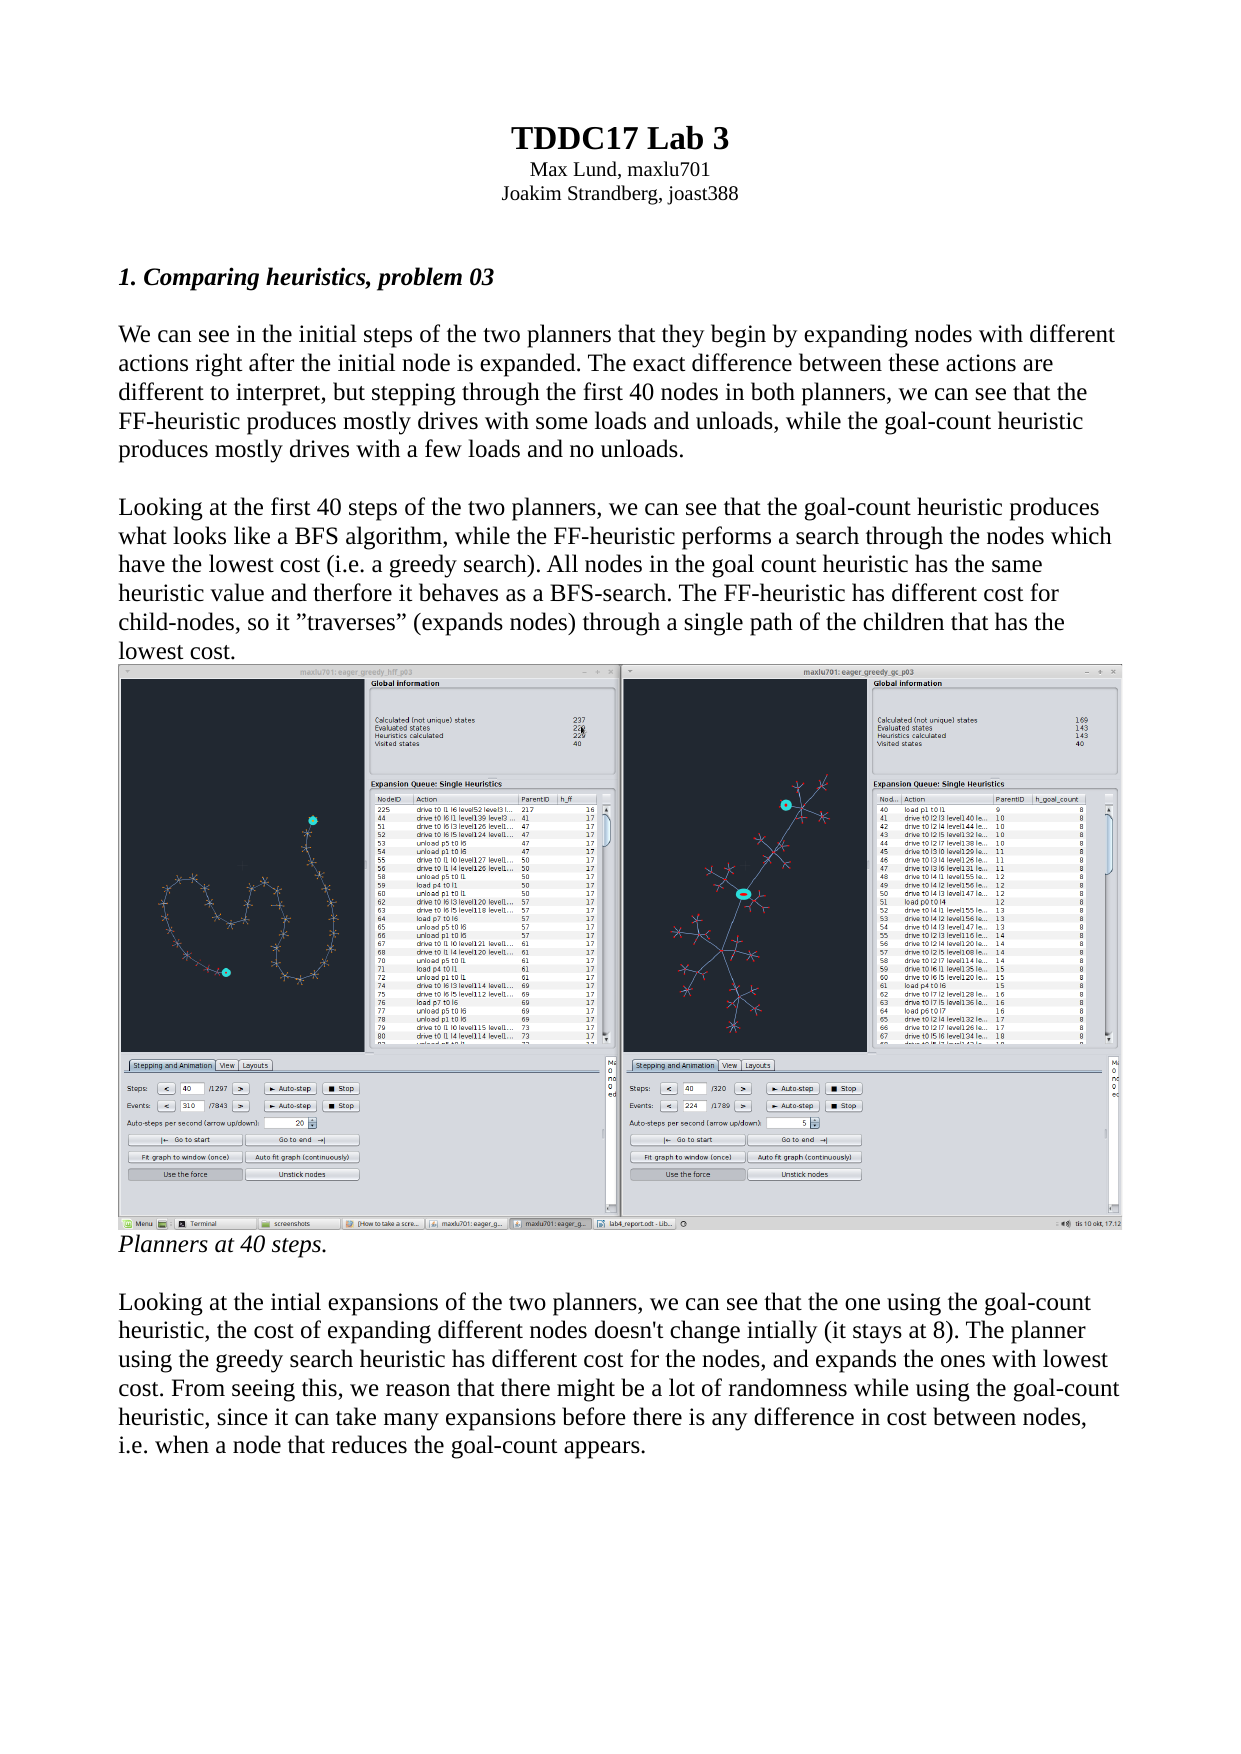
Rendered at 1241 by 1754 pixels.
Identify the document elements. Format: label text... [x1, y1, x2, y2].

text 1. Comparing heuristics, problem 03 [118, 262, 1122, 291]
picture [118, 664, 1123, 1230]
text Joakim Strandberg, joast388 [118, 181, 1122, 204]
text We can see in the initial steps of the two planners that they begin by expanding nodes with different actions right after the initial node is expanded. The exact difference between these actions are different to interpret, but stepping through the first 40 nodes in both planners, we can see that the FF-heuristic produces mostly drives with some loads and unloads, while the goal-count heuristic produces mostly drives with a few loads and no unloads. [118, 319, 1122, 463]
text Planners at 40 steps. [118, 1230, 1122, 1258]
text Looking at the first 40 steps of the two planners, we can see that the goal-count heuristic produces what looks like a BFS algorithm, while the FF-heuristic performs a search through the nodes which have the lowest cost (i.e. a greedy search). All nodes in the goal count heuristic has the same heuristic value and therfore it behaves as a BFS-search. The FF-heuristic has different cost for child-nodes, so it ”traverses” (expands nodes) through a single path of the children that has the lowest cost. [118, 492, 1122, 664]
text TDDC17 Lab 3 [118, 118, 1122, 156]
text Max Lund, maxlu701 [118, 156, 1122, 181]
text Looking at the intial expansions of the two planners, we can see that the one using the goal-count heuristic, the cost of expanding different nodes doesn't change intially (it stays at 8). The planner using the greedy search heuristic has different cost for the nodes, and expands the ones with lowest cost. From seeing this, we reason that there might be a lot of randomness while using the goal-count heuristic, since it can take many expansions before there is any difference in cost between nodes, i.e. when a node that reduces the goal-count appears. [118, 1287, 1122, 1459]
